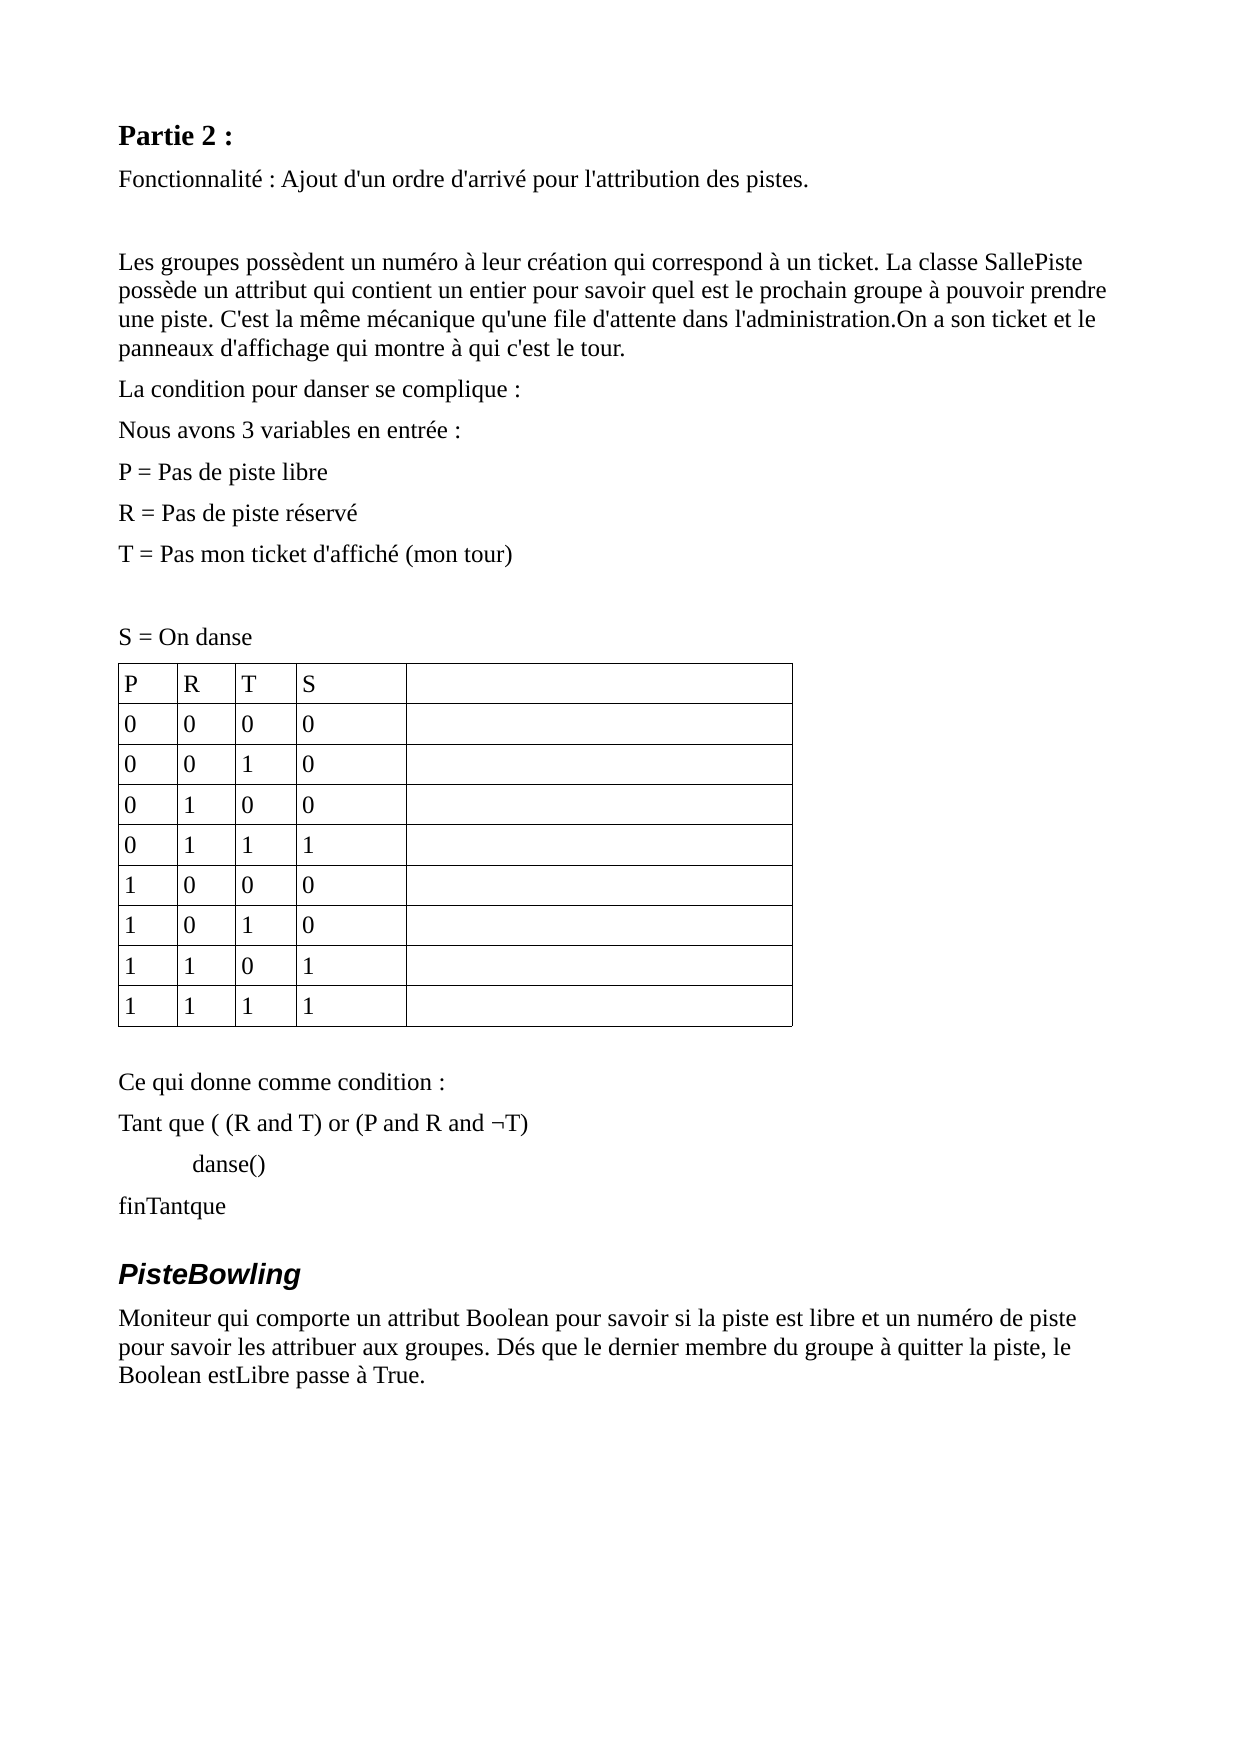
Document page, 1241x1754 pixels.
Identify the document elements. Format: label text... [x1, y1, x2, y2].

table_header R [178, 664, 235, 703]
table_cell [407, 866, 792, 905]
table_cell 1 [178, 986, 235, 1026]
table_header P [119, 664, 177, 703]
table_cell 0 [236, 946, 296, 985]
table_cell 0 [178, 745, 235, 784]
text Les groupes possèdent un numéro à leur création qui correspond à un ticket. La classe SallePiste possède un attribut qui contient un entier pour savoir quel est le prochain groupe à pouvoir prendre une piste. C'est la même mécanique qu'une file d'attente dans l'administration.On a son ticket et le panneaux d'affichage qui montre à qui c'est le tour. [118, 247, 1122, 362]
text danse() [118, 1149, 1122, 1178]
text Nous avons 3 variables en entrée : [118, 415, 1122, 444]
table_cell 1 [236, 906, 296, 945]
text R = Pas de piste réservé [118, 498, 1122, 527]
table_cell 0 [236, 785, 296, 824]
table_cell [407, 825, 792, 864]
text T = Pas mon ticket d'affiché (mon tour) [118, 539, 1122, 568]
table_cell [407, 745, 792, 784]
table_cell 1 [178, 946, 235, 985]
table_cell [407, 785, 792, 824]
table_cell 0 [119, 704, 177, 743]
table_cell 1 [236, 745, 296, 784]
table_cell 1 [297, 946, 406, 985]
table_cell 0 [297, 785, 406, 824]
table_header [407, 664, 792, 703]
text Ce qui donne comme condition : [118, 1067, 1122, 1096]
table_cell 0 [178, 906, 235, 945]
table_cell 1 [297, 825, 406, 864]
text S = On danse [118, 622, 1122, 650]
table_cell 0 [236, 704, 296, 743]
table_cell 1 [178, 785, 235, 824]
table_cell 0 [178, 866, 235, 905]
table_cell 1 [119, 986, 177, 1026]
table_cell 0 [297, 704, 406, 743]
table_cell 1 [119, 906, 177, 945]
subtitle Partie 2 : [118, 118, 1122, 152]
table_cell 0 [297, 906, 406, 945]
table_header T [236, 664, 296, 703]
table_cell 1 [236, 825, 296, 864]
table_cell [407, 704, 792, 743]
text finTantque [118, 1191, 1122, 1219]
table_header S [297, 664, 406, 703]
subtitle PisteBowling [118, 1257, 1122, 1291]
table_cell 0 [119, 785, 177, 824]
table_cell 1 [119, 866, 177, 905]
table_cell 1 [236, 986, 296, 1026]
text P = Pas de piste libre [118, 457, 1122, 485]
text Fonctionnalité : Ajout d'un ordre d'arrivé pour l'attribution des pistes. [118, 164, 1122, 193]
text Moniteur qui comporte un attribut Boolean pour savoir si la piste est libre et un numéro de piste pour savoir les attribuer aux groupes. Dés que le dernier membre du groupe à quitter la piste, le Boolean estLibre passe à True. [118, 1303, 1122, 1389]
table_cell 1 [297, 986, 406, 1026]
text Tant que ( (R and T) or (P and R and ¬T) [118, 1108, 1122, 1137]
table_cell 0 [236, 866, 296, 905]
table_cell 0 [119, 745, 177, 784]
table_cell 0 [297, 745, 406, 784]
table_cell 1 [178, 825, 235, 864]
table_cell [407, 946, 792, 985]
table_cell [407, 986, 792, 1026]
table_cell 0 [297, 866, 406, 905]
table_cell 1 [119, 946, 177, 985]
table_cell 0 [119, 825, 177, 864]
table_cell [407, 906, 792, 945]
text La condition pour danser se complique : [118, 374, 1122, 403]
table_cell 0 [178, 704, 235, 743]
